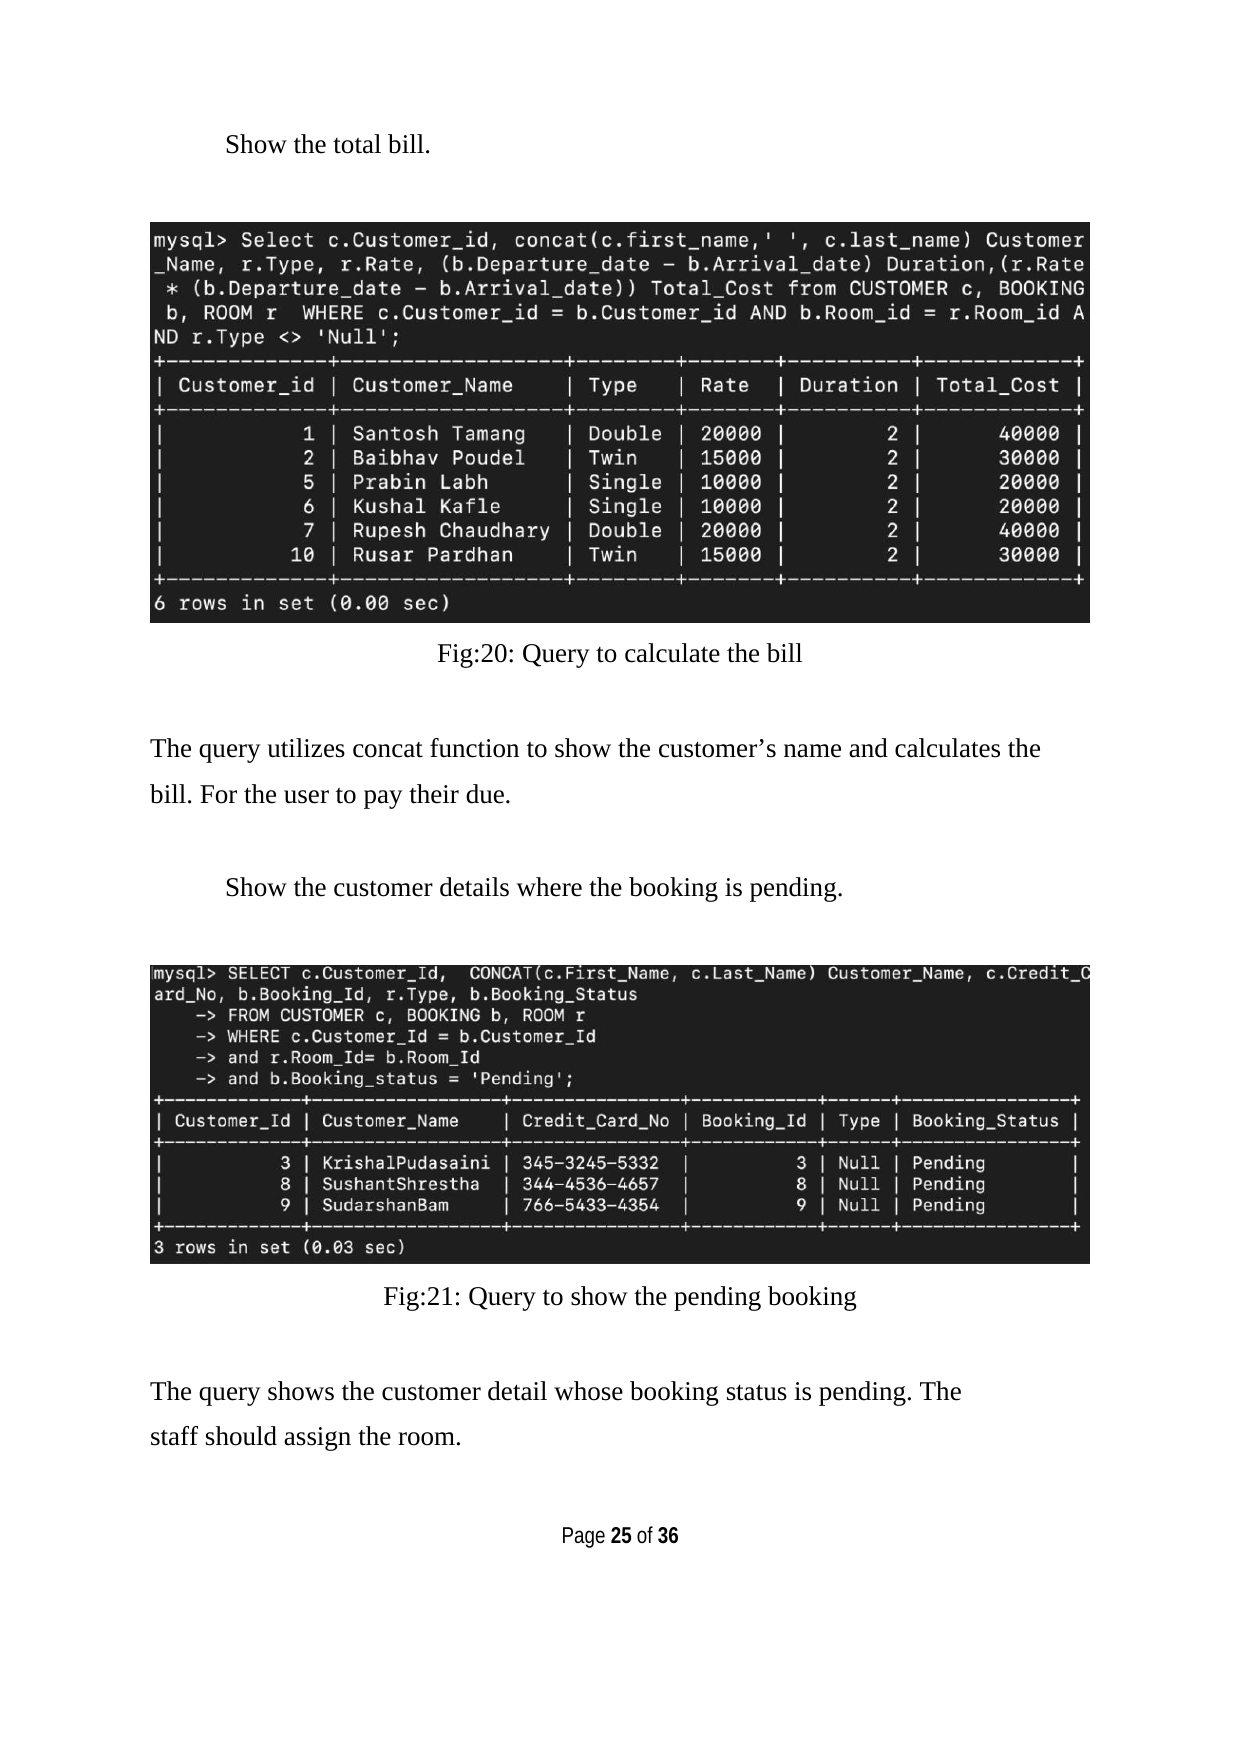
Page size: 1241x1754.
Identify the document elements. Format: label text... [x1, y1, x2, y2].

text Fig:21: Query to show the pending booking [150, 1279, 1090, 1311]
text Page 25 of 36 [150, 1522, 1090, 1548]
list Show the customer details where the booking is pending. [187, 871, 1090, 902]
picture [150, 222, 1090, 623]
picture [150, 965, 1090, 1264]
text The query shows the customer detail whose booking status is pending. The staff should assign the room. [150, 1375, 1017, 1451]
text The query utilizes concat function to show the customer’s name and calculates the bill. For the user to pay their due. [150, 733, 1042, 809]
list Show the total bill. [187, 128, 1090, 159]
text Fig:20: Query to calculate the bill [150, 637, 1090, 669]
